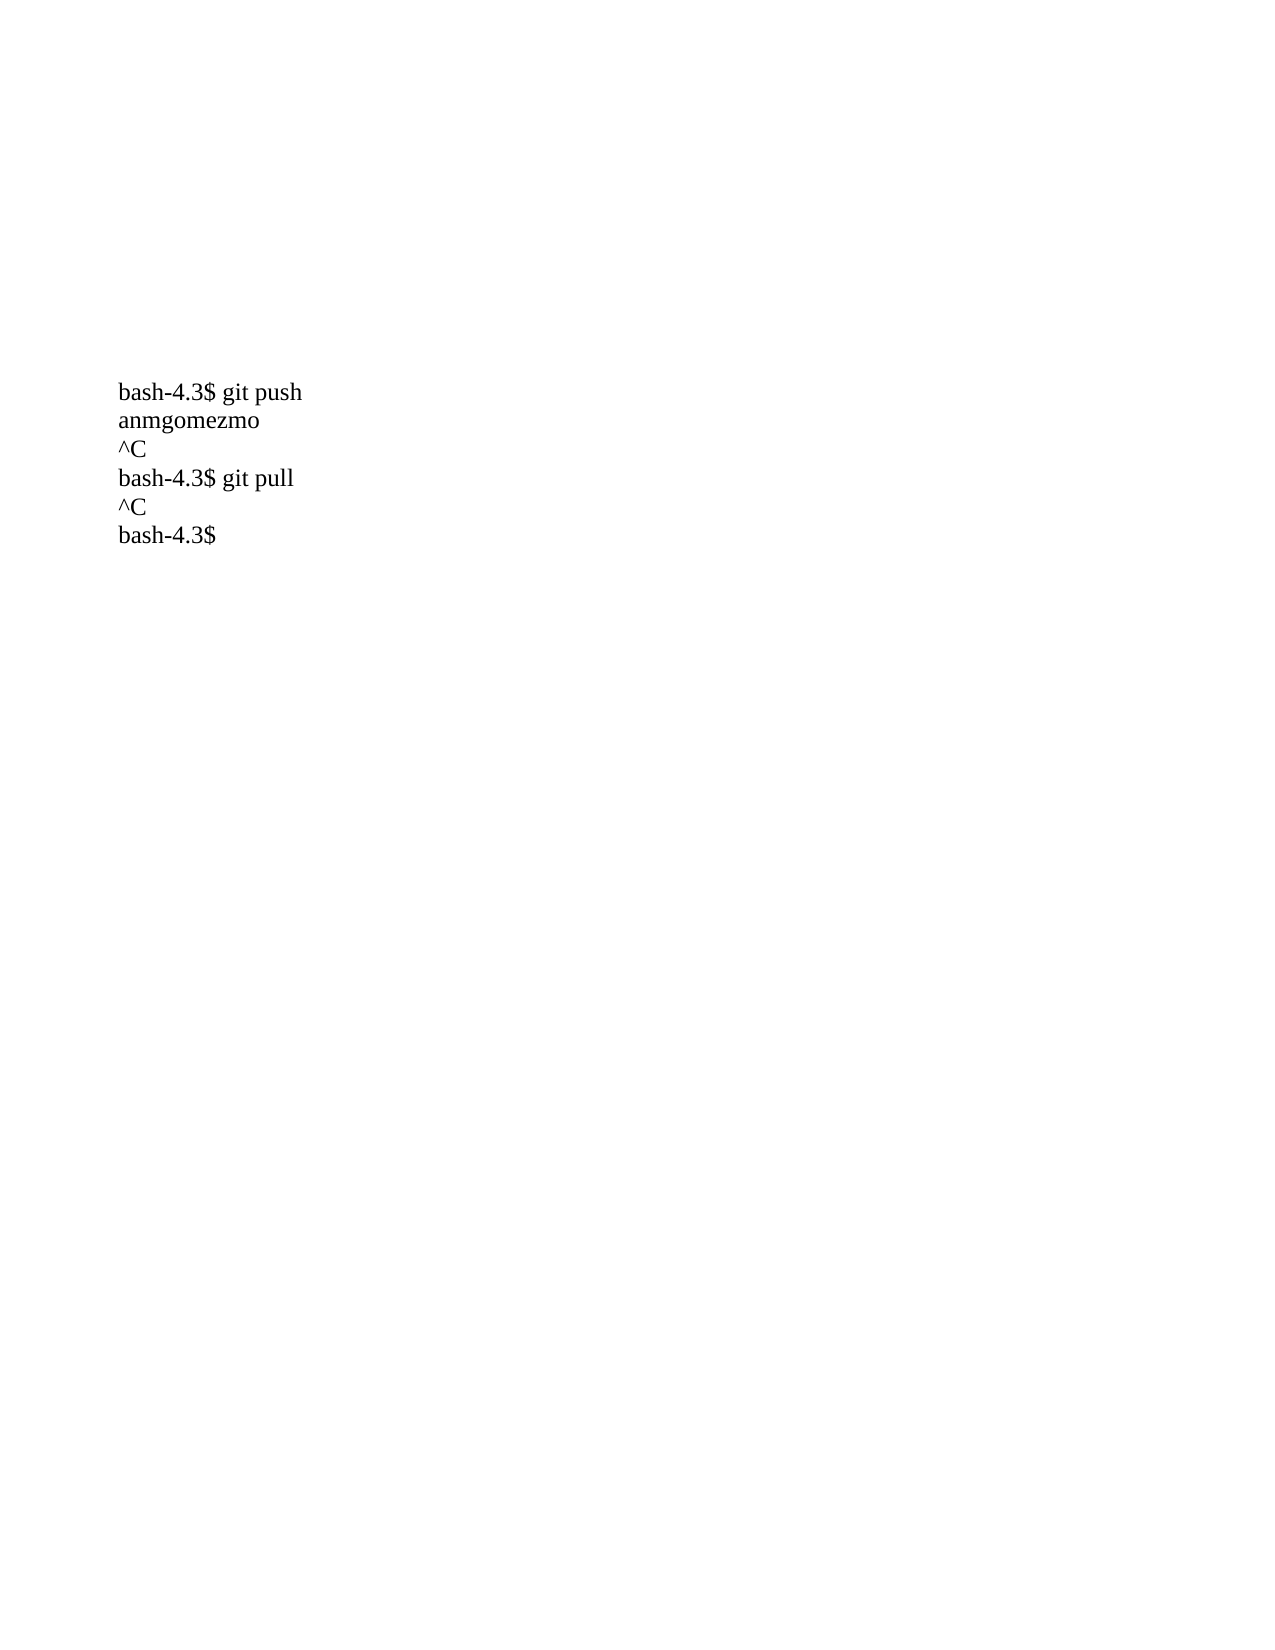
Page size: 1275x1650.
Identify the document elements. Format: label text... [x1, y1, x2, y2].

text anmgomezmo [118, 406, 1157, 434]
text bash-4.3$ git pull [118, 463, 1157, 492]
text ^C [118, 492, 1157, 521]
text bash-4.3$ git push [118, 377, 1157, 406]
text ^C [118, 434, 1157, 463]
text bash-4.3$ [118, 521, 1157, 549]
